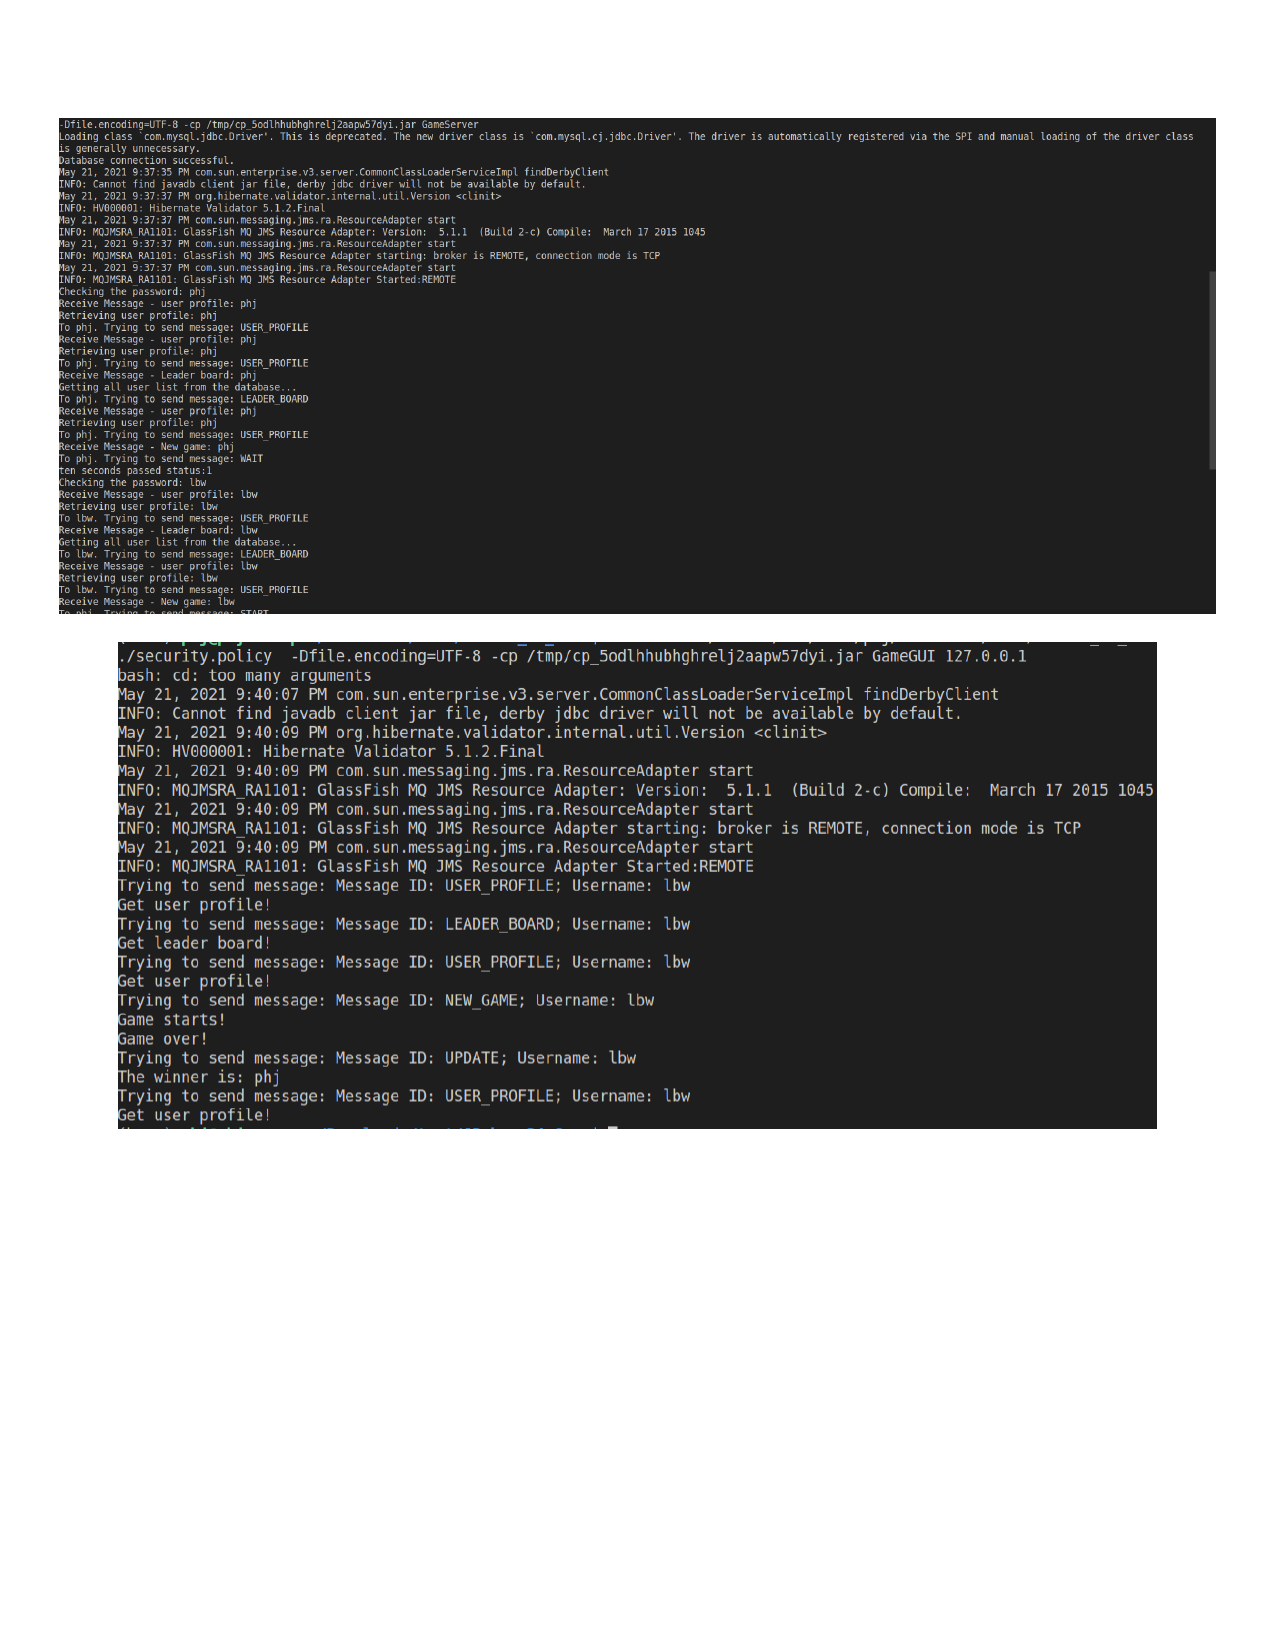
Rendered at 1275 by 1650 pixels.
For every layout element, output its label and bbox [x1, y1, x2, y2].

picture [59, 118, 1216, 614]
picture [118, 642, 1157, 1129]
